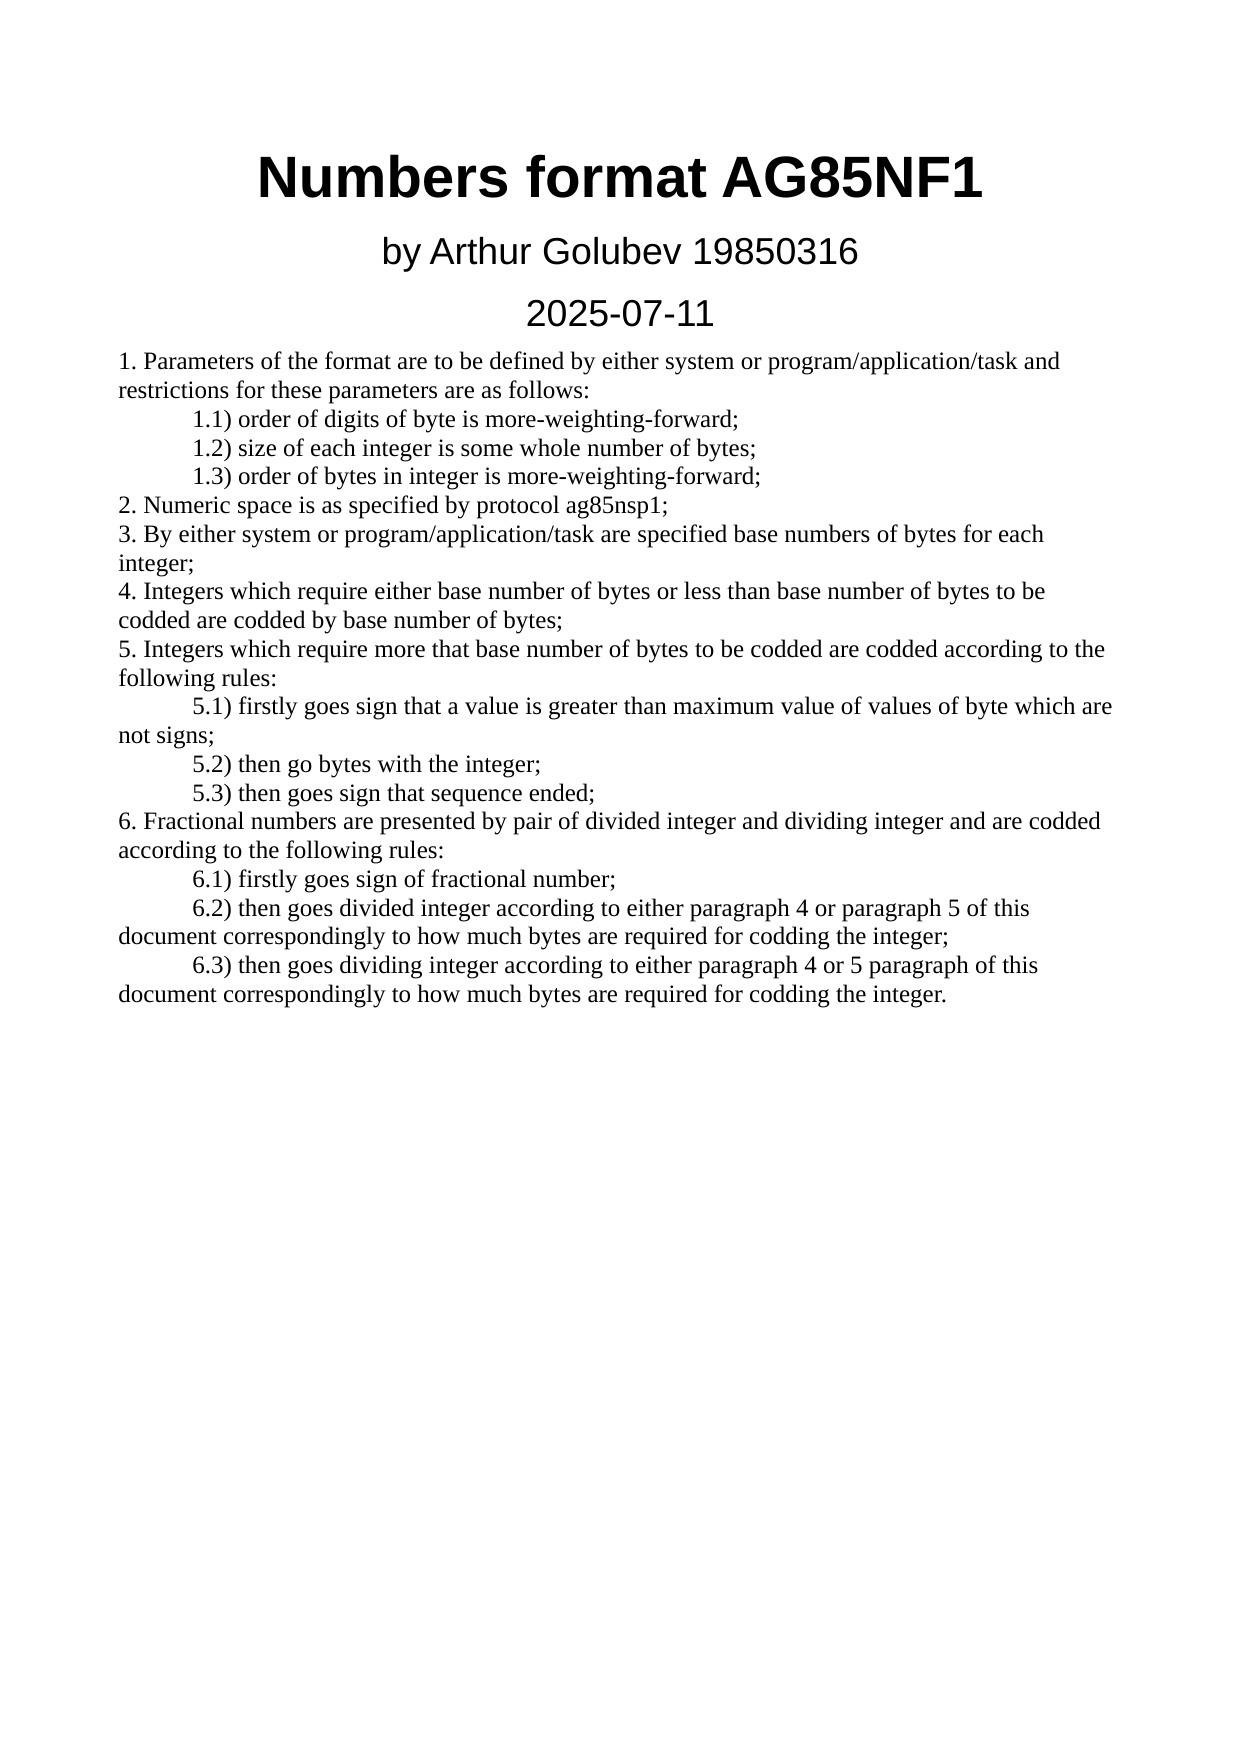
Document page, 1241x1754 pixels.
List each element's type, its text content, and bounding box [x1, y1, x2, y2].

text 1.3) order of bytes in integer is more-weighting-forward; [118, 461, 1122, 490]
subtitle 2025-07-11 [118, 291, 1122, 334]
text 2. Numeric space is as specified by protocol ag85nsp1; [118, 490, 1122, 519]
text 5.2) then go bytes with the integer; [118, 749, 1122, 778]
title Numbers format AG85NF1 [118, 143, 1122, 210]
text 1. Parameters of the format are to be defined by either system or program/application/task and restrictions for these parameters are as follows: [118, 346, 1122, 404]
subtitle by Arthur Golubev 19850316 [118, 229, 1122, 272]
text 5.1) firstly goes sign that a value is greater than maximum value of values of byte which are not signs; [118, 691, 1122, 749]
text 4. Integers which require either base number of bytes or less than base number of bytes to be codded are codded by base number of bytes; [118, 576, 1122, 634]
text 6.2) then goes divided integer according to either paragraph 4 or paragraph 5 of this document correspondingly to how much bytes are required for codding the integer; [118, 893, 1122, 950]
text 6.1) firstly goes sign of fractional number; [118, 864, 1122, 893]
text 1.1) order of digits of byte is more-weighting-forward; [118, 404, 1122, 433]
text 3. By either system or program/application/task are specified base numbers of bytes for each integer; [118, 519, 1122, 576]
text 5. Integers which require more that base number of bytes to be codded are codded according to the following rules: [118, 634, 1122, 691]
text 5.3) then goes sign that sequence ended; [118, 778, 1122, 806]
text 6. Fractional numbers are presented by pair of divided integer and dividing integer and are codded according to the following rules: [118, 806, 1122, 864]
text 6.3) then goes dividing integer according to either paragraph 4 or 5 paragraph of this document correspondingly to how much bytes are required for codding the integer. [118, 950, 1122, 1008]
text 1.2) size of each integer is some whole number of bytes; [118, 433, 1122, 461]
